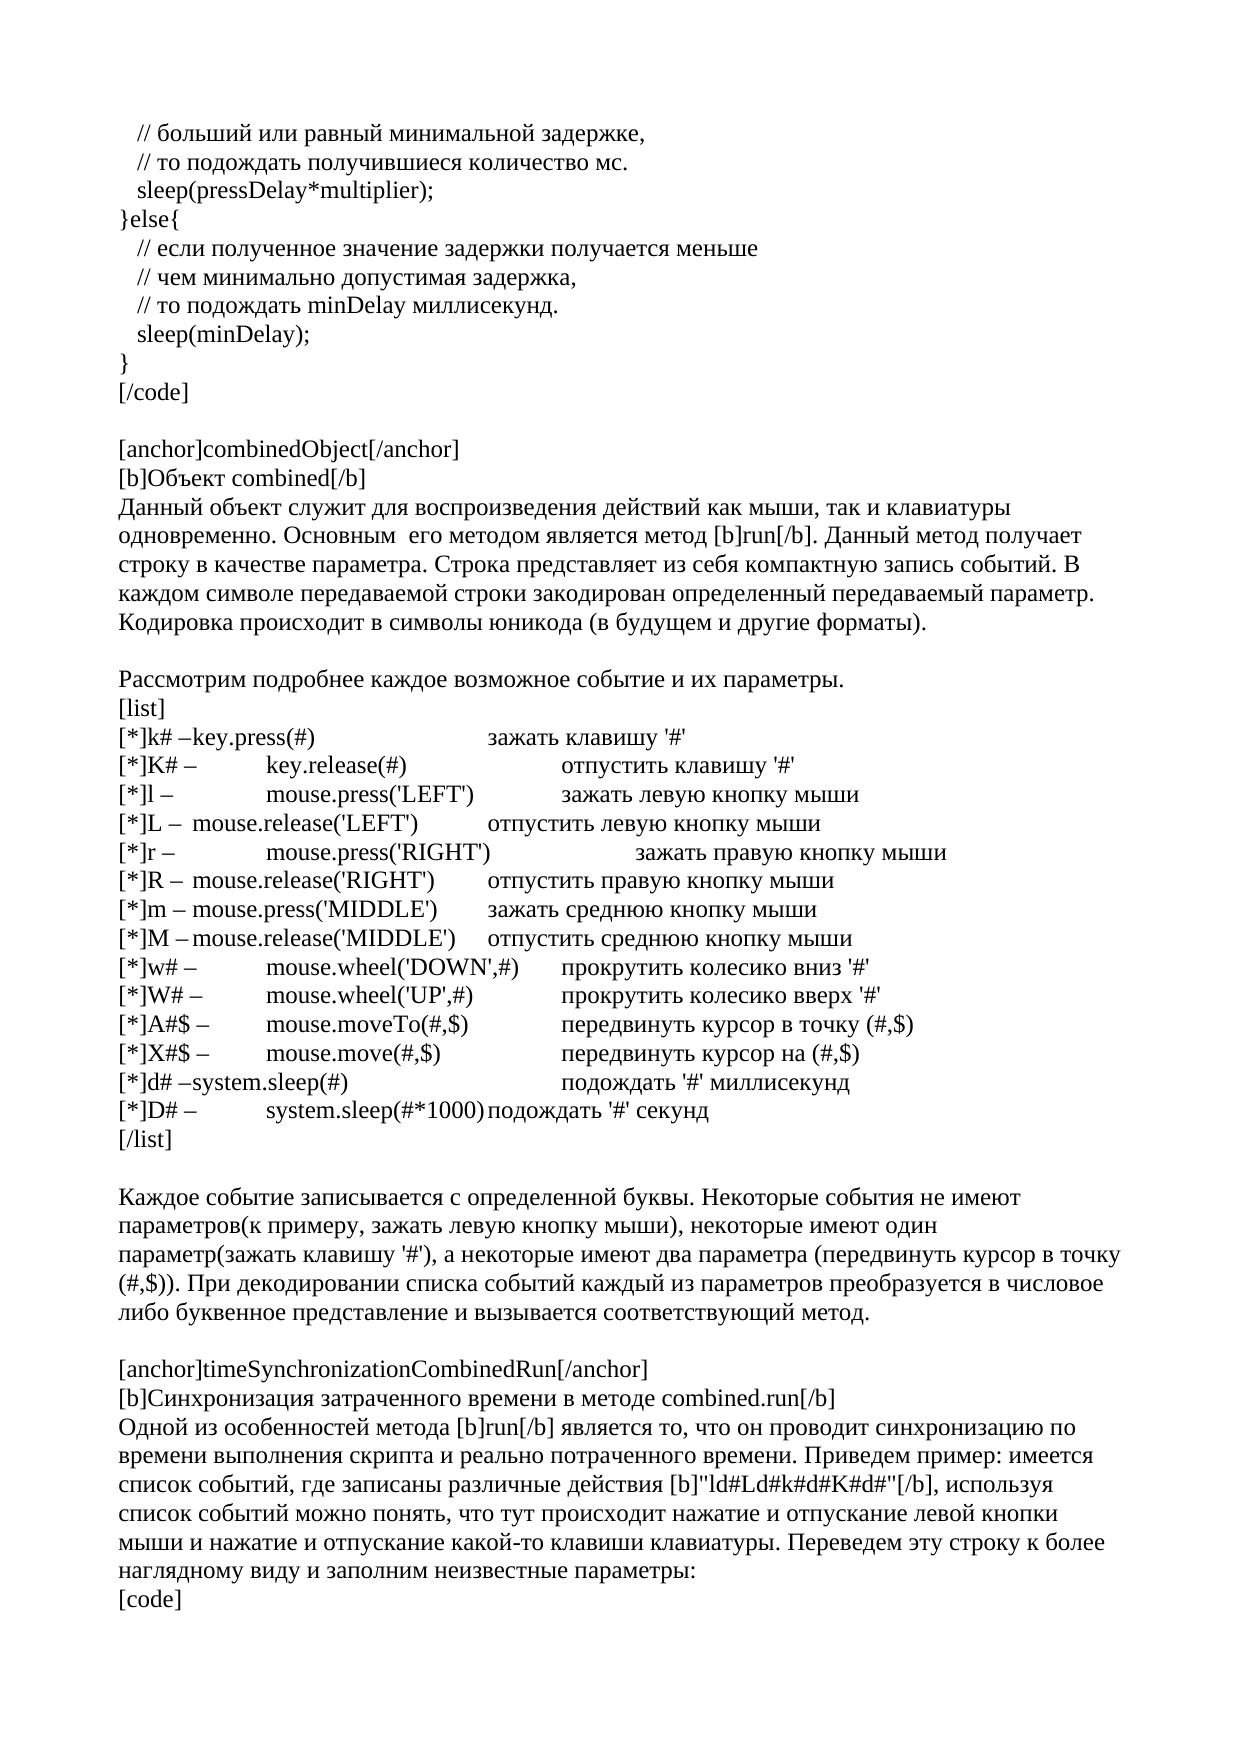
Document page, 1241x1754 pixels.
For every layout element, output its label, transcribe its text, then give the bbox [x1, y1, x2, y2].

text // больший или равный минимальной задержке, [118, 118, 1122, 147]
text [/list] [118, 1124, 1122, 1153]
text [list] [118, 693, 1122, 722]
text // то подождать получившиеся количество мс. [118, 147, 1122, 176]
text Одной из особенностей метода [b]run[/b] является то, что он проводит синхронизацию по времени выполнения скрипта и реально потраченного времени. Приведем пример: имеется список событий, где записаны различные действия [b]"ld#Ld#k#d#K#d#"[/b], используя список событий можно понять, что тут происходит нажатие и отпускание левой кнопки мыши и нажатие и отпускание какой-то клавиши клавиатуры. Переведем эту строку к более наглядному виду и заполним неизвестные параметры: [118, 1412, 1122, 1584]
text Рассмотрим подробнее каждое возможное событие и их параметры. [118, 664, 1122, 693]
text [*]k# – key.press(#) зажать клавишу '#' [118, 722, 1122, 751]
text [*]d# – system.sleep(#) подождать '#' миллисекунд [118, 1067, 1122, 1096]
text [*]X#$ – mouse.move(#,$) передвинуть курсор на (#,$) [118, 1038, 1122, 1067]
text [*]A#$ – mouse.moveTo(#,$) передвинуть курсор в точку (#,$) [118, 1009, 1122, 1038]
text [*]R – mouse.release('RIGHT') отпустить правую кнопку мыши [118, 866, 1122, 894]
text // то подождать minDelay миллисекунд. [118, 291, 1122, 319]
text [/code] [118, 377, 1122, 406]
text }else{ [118, 204, 1122, 233]
text [*]M – mouse.release('MIDDLE') отпустить среднюю кнопку мыши [118, 923, 1122, 952]
text [b]Синхронизация затраченного времени в методе combined.run[/b] [118, 1383, 1122, 1412]
text [*]w# – mouse.wheel('DOWN',#) прокрутить колесико вниз '#' [118, 952, 1122, 981]
text // чем минимально допустимая задержка, [118, 262, 1122, 291]
text sleep(minDelay); [118, 319, 1122, 348]
text [code] [118, 1584, 1122, 1613]
text // если полученное значение задержки получается меньше [118, 233, 1122, 262]
text sleep(pressDelay*multiplier); [118, 176, 1122, 204]
text [*]r – mouse.press('RIGHT') зажать правую кнопку мыши [118, 837, 1122, 866]
text [anchor]timeSynchronizationCombinedRun[/anchor] [118, 1354, 1122, 1383]
text [*]L – mouse.release('LEFT') отпустить левую кнопку мыши [118, 808, 1122, 837]
text [*]m – mouse.press('MIDDLE') зажать среднюю кнопку мыши [118, 894, 1122, 923]
text Каждое событие записывается с определенной буквы. Некоторые события не имеют параметров(к примеру, зажать левую кнопку мыши), некоторые имеют один параметр(зажать клавишу '#'), а некоторые имеют два параметра (передвинуть курсор в точку (#,$)). При декодировании списка событий каждый из параметров преобразуется в числовое либо буквенное представление и вызывается соответствующий метод. [118, 1182, 1122, 1326]
text [*]l – mouse.press('LEFT') зажать левую кнопку мыши [118, 779, 1122, 808]
text [*]D# – system.sleep(#*1000) подождать '#' секунд [118, 1096, 1122, 1124]
text [anchor]combinedObject[/anchor] [118, 434, 1122, 463]
text Данный объект служит для воспроизведения действий как мыши, так и клавиатуры одновременно. Основным его методом является метод [b]run[/b]. Данный метод получает строку в качестве параметра. Строка представляет из себя компактную запись событий. В каждом символе передаваемой строки закодирован определенный передаваемый параметр. Кодировка происходит в символы юникода (в будущем и другие форматы). [118, 492, 1122, 636]
text [b]Объект combined[/b] [118, 463, 1122, 492]
text } [118, 348, 1122, 377]
text [*]K# – key.release(#) отпустить клавишу '#' [118, 751, 1122, 779]
text [*]W# – mouse.wheel('UP',#) прокрутить колесико вверх '#' [118, 981, 1122, 1009]
